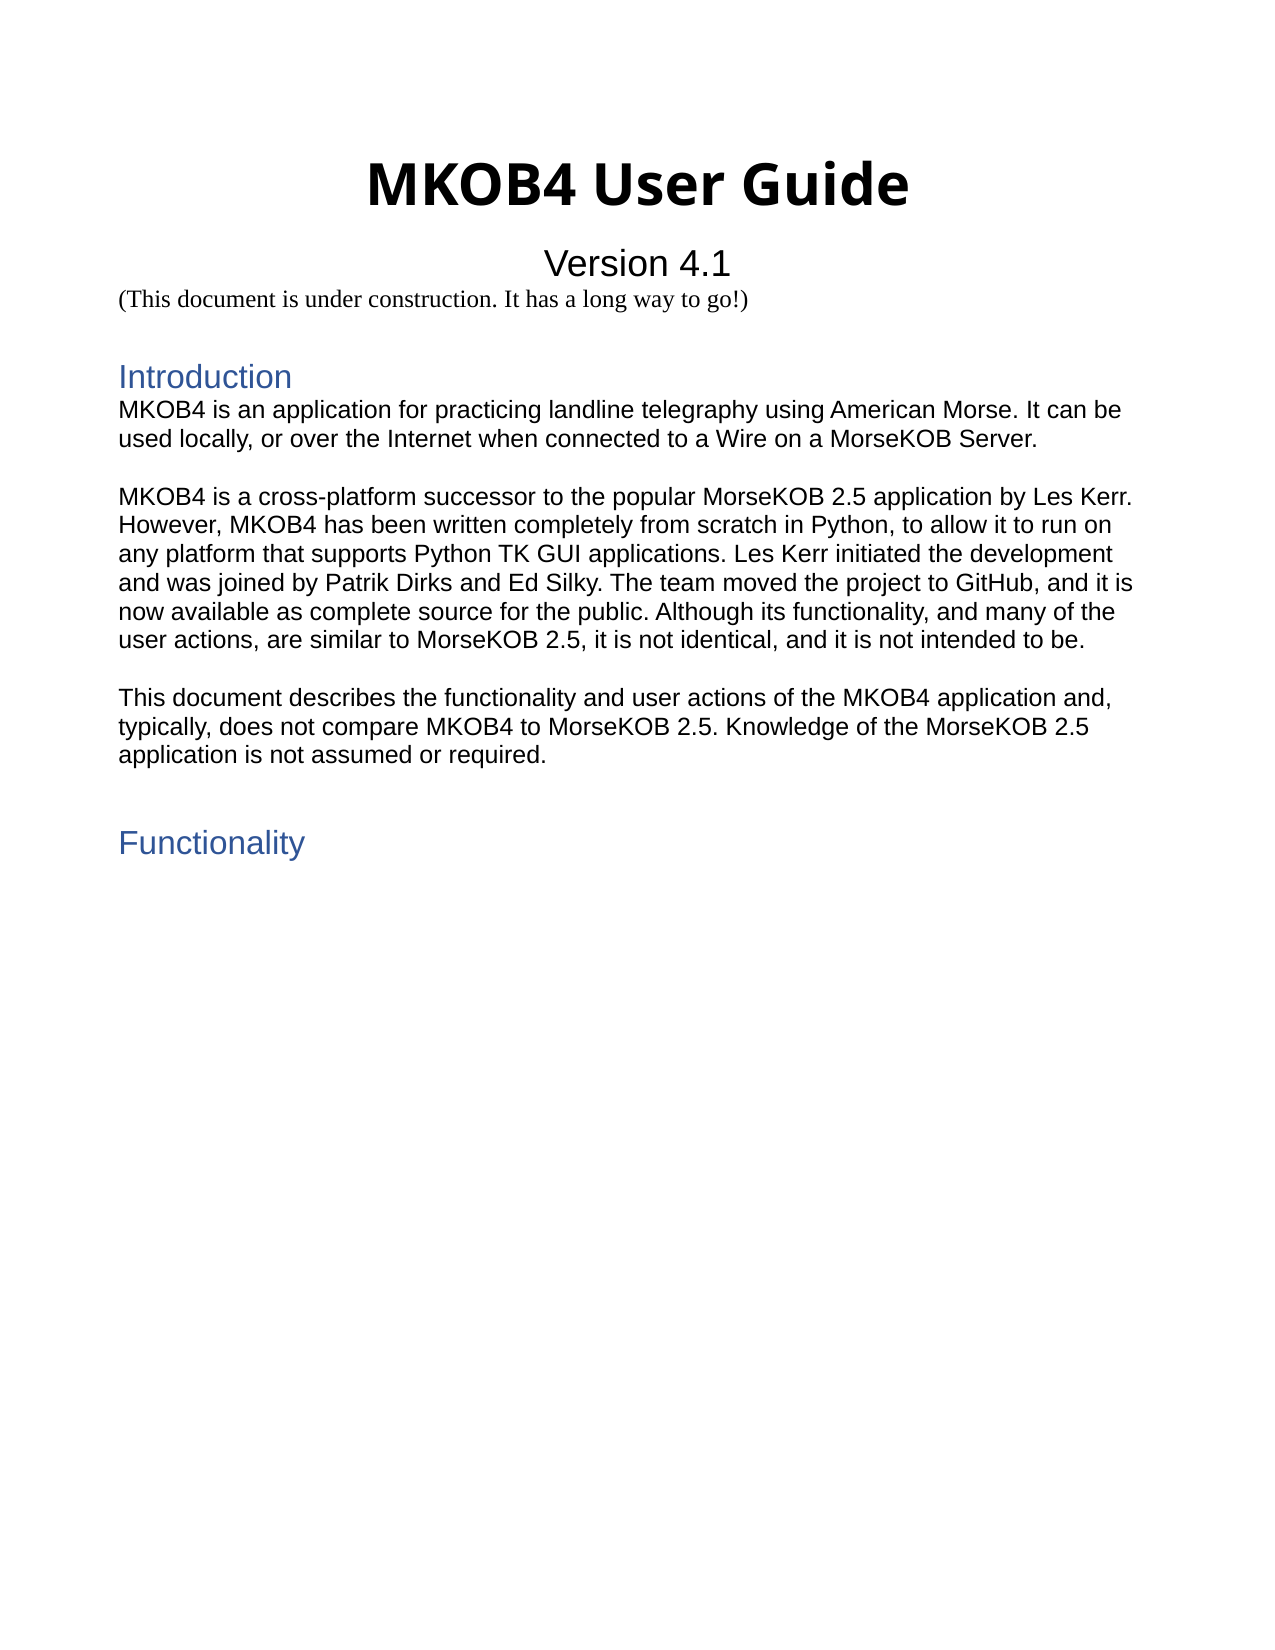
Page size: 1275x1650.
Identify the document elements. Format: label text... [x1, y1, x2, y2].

text This document describes the functionality and user actions of the MKOB4 application and, typically, does not compare MKOB4 to MorseKOB 2.5. Knowledge of the MorseKOB 2.5 application is not assumed or required. [118, 683, 1157, 769]
text MKOB4 is an application for practicing landline telegraphy using American Morse. It can be used locally, or over the Internet when connected to a Wire on a MorseKOB Server. [118, 396, 1157, 453]
text (This document is under construction. It has a long way to go!) [118, 284, 1157, 313]
subtitle Version 4.1 [118, 241, 1157, 284]
text MKOB4 is a cross-platform successor to the popular MorseKOB 2.5 application by Les Kerr. However, MKOB4 has been written completely from scratch in Python, to allow it to run on any platform that supports Python TK GUI applications. Les Kerr initiated the development and was joined by Patrik Dirks and Ed Silky. The team moved the project to GitHub, and it is now available as complete source for the public. Although its functionality, and many of the user actions, are similar to MorseKOB 2.5, it is not identical, and it is not intended to be. [118, 482, 1157, 654]
subtitle Functionality [118, 823, 1157, 861]
subtitle Introduction [118, 357, 1157, 396]
title MKOB4 User Guide [118, 143, 1157, 223]
